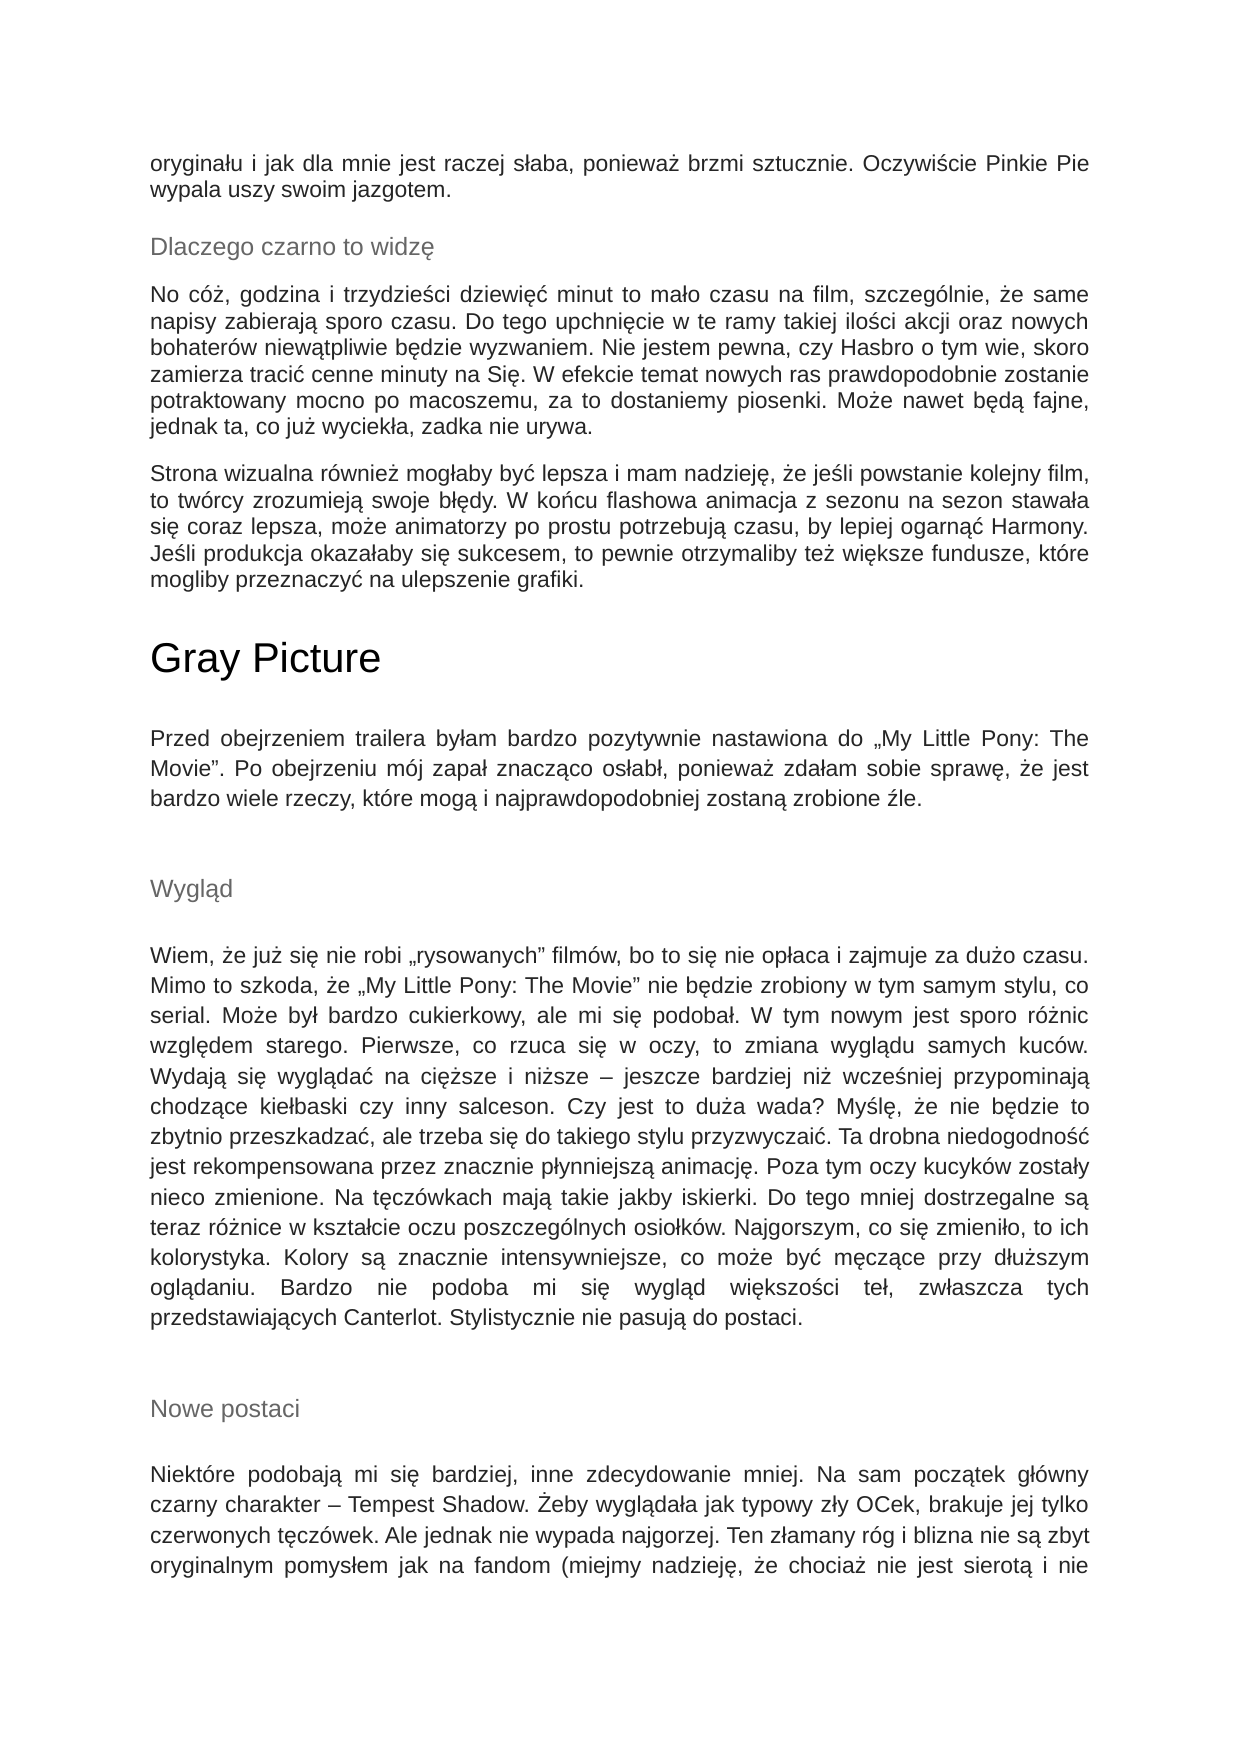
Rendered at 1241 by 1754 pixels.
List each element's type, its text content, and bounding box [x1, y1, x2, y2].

text Wiem, że już się nie robi „rysowanych” filmów, bo to się nie opłaca i zajmuje za dużo czasu. Mimo to szkoda, że „My Little Pony: The Movie” nie będzie zrobiony w tym samym stylu, co serial. Może był bardzo cukierkowy, ale mi się podobał. W tym nowym jest sporo różnic względem starego. Pierwsze, co rzuca się w oczy, to zmiana wyglądu samych kuców. Wydają się wyglądać na cięższe i niższe – jeszcze bardziej niż wcześniej przypominają chodzące kiełbaski czy inny salceson. Czy jest to duża wada? Myślę, że nie będzie to zbytnio przeszkadzać, ale trzeba się do takiego stylu przyzwyczaić. Ta drobna niedogodność jest rekompensowana przez znacznie płynniejszą animację. Poza tym oczy kucyków zostały nieco zmienione. Na tęczówkach mają takie jakby iskierki. Do tego mniej dostrzegalne są teraz różnice w kształcie oczu poszczególnych osiołków. Najgorszym, co się zmieniło, to ich kolorystyka. Kolory są znacznie intensywniejsze, co może być męczące przy dłuższym oglądaniu. Bardzo nie podoba mi się wygląd większości teł, zwłaszcza tych przedstawiających Canterlot. Stylistycznie nie pasują do postaci. [150, 942, 1090, 1331]
subtitle Wygląd [150, 874, 1090, 903]
subtitle Gray Picture [150, 634, 1090, 682]
subtitle Dlaczego czarno to widzę [150, 232, 1090, 261]
subtitle Nowe postaci [150, 1394, 1090, 1423]
text Przed obejrzeniem trailera byłam bardzo pozytywnie nastawiona do „My Little Pony: The Movie”. Po obejrzeniu mój zapał znacząco osłabł, ponieważ zdałam sobie sprawę, że jest bardzo wiele rzeczy, które mogą i najprawdopodobniej zostaną zrobione źle. [150, 724, 1090, 811]
text Strona wizualna również mogłaby być lepsza i mam nadzieję, że jeśli powstanie kolejny film, to twórcy zrozumieją swoje błędy. W końcu flashowa animacja z sezonu na sezon stawała się coraz lepsza, może animatorzy po prostu potrzebują czasu, by lepiej ogarnąć Harmony. Jeśli produkcja okazałaby się sukcesem, to pewnie otrzymaliby też większe fundusze, które mogliby przeznaczyć na ulepszenie grafiki. [150, 460, 1090, 592]
text No cóż, godzina i trzydzieści dziewięć minut to mało czasu na film, szczególnie, że same napisy zabierają sporo czasu. Do tego upchnięcie w te ramy takiej ilości akcji oraz nowych bohaterów niewątpliwie będzie wyzwaniem. Nie jestem pewna, czy Hasbro o tym wie, skoro zamierza tracić cenne minuty na Się. W efekcie temat nowych ras prawdopodobnie zostanie potraktowany mocno po macoszemu, za to dostaniemy piosenki. Może nawet będą fajne, jednak ta, co już wyciekła, zadka nie urywa. [150, 281, 1090, 439]
text oryginału i jak dla mnie jest raczej słaba, ponieważ brzmi sztucznie. Oczywiście Pinkie Pie wypala uszy swoim jazgotem. [150, 150, 1090, 203]
text Niektóre podobają mi się bardziej, inne zdecydowanie mniej. Na sam początek główny czarny charakter – Tempest Shadow. Żeby wyglądała jak typowy zły OCek, brakuje jej tylko czerwonych tęczówek. Ale jednak nie wypada najgorzej. Ten złamany róg i blizna nie są zbyt oryginalnym pomysłem jak na fandom (miejmy nadzieję, że chociaż nie jest sierotą i nie [150, 1461, 1090, 1578]
